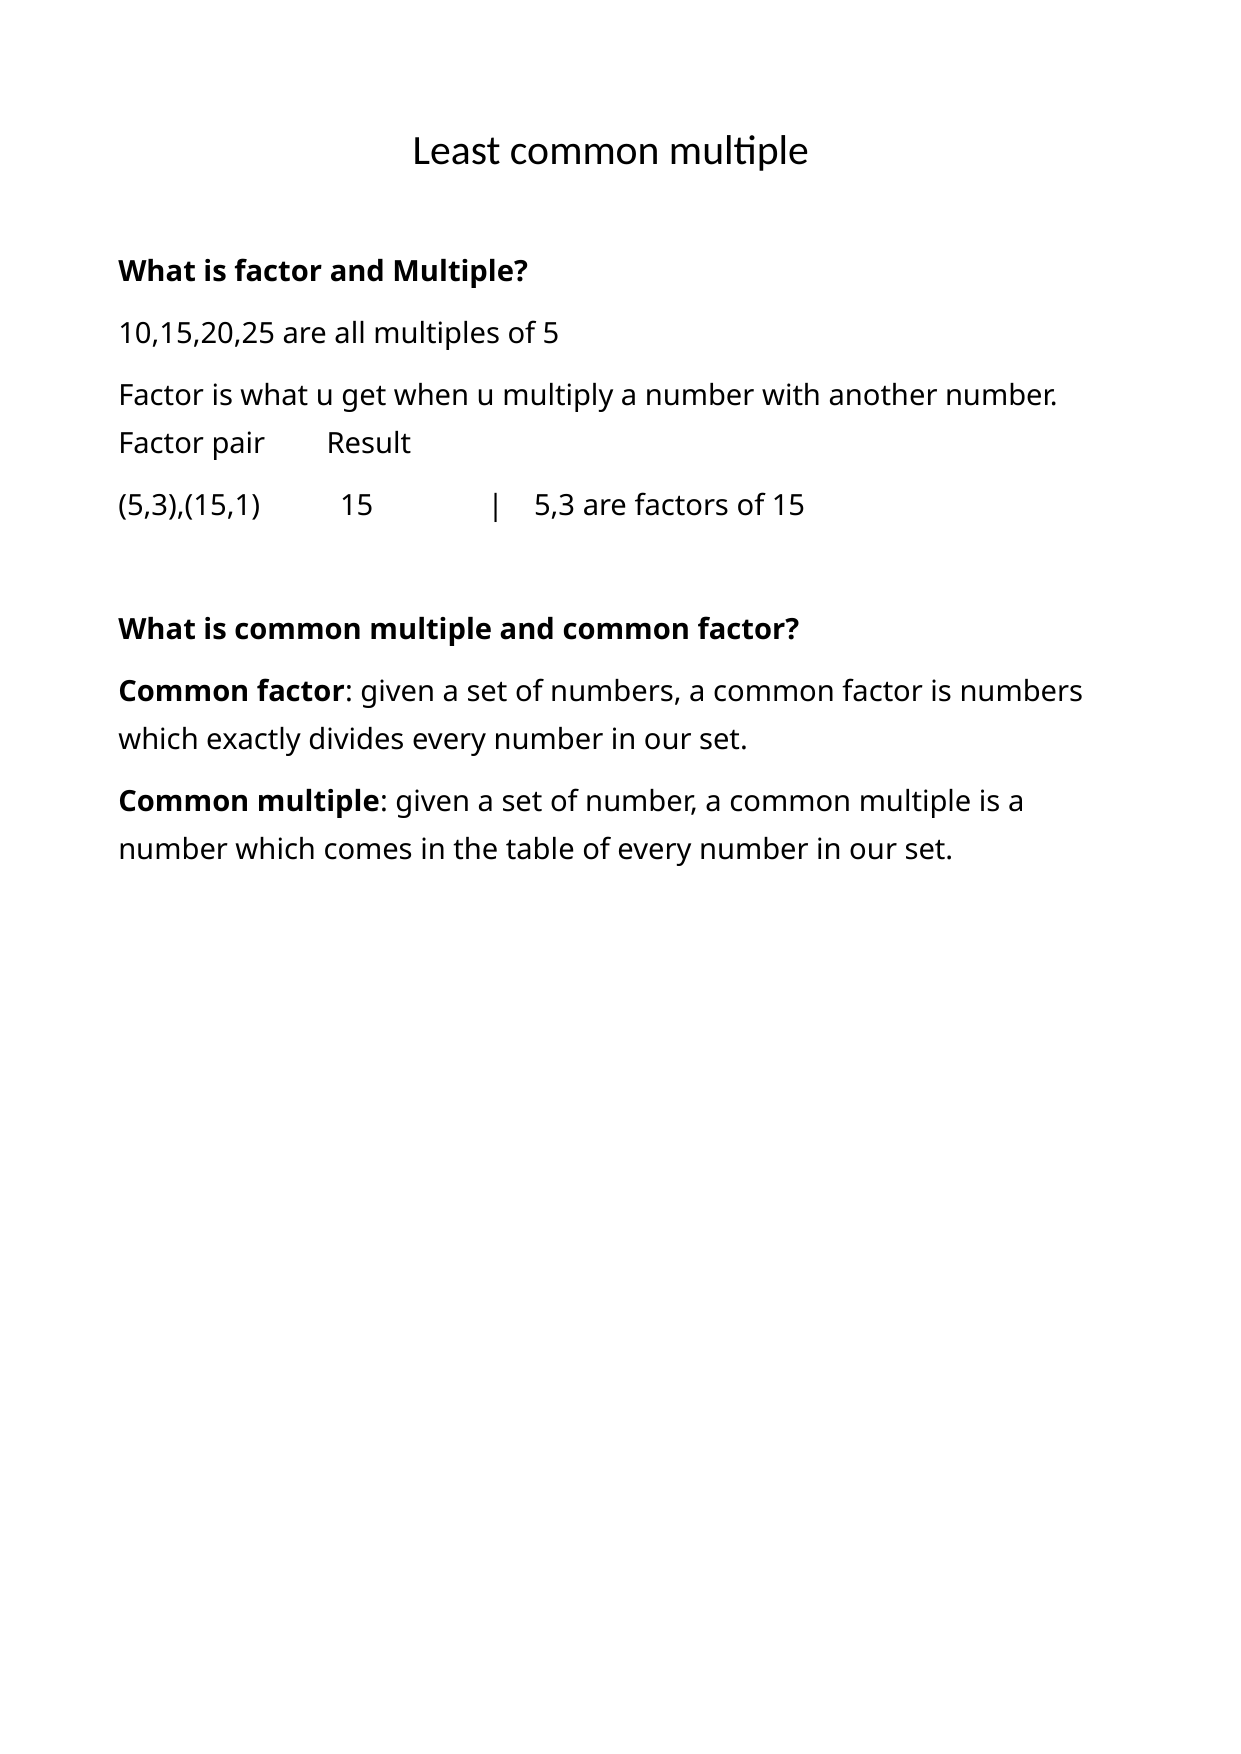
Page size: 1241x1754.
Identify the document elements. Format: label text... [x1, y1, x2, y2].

text 10,15,20,25 are all multiples of 5 [118, 312, 1122, 352]
text (5,3),(15,1) 15 | 5,3 are factors of 15 [118, 484, 1122, 524]
text What is common multiple and common factor? [118, 608, 1122, 648]
text Common multiple: given a set of number, a common multiple is a number which comes in the table of every number in our set. [118, 780, 1122, 868]
subtitle Least common multiple [118, 124, 1122, 175]
text Common factor: given a set of numbers, a common factor is numbers which exactly divides every number in our set. [118, 671, 1122, 758]
text Factor is what u get when u multiply a number with another number. Factor pair Result [118, 374, 1122, 462]
text What is factor and Multiple? [118, 250, 1122, 289]
